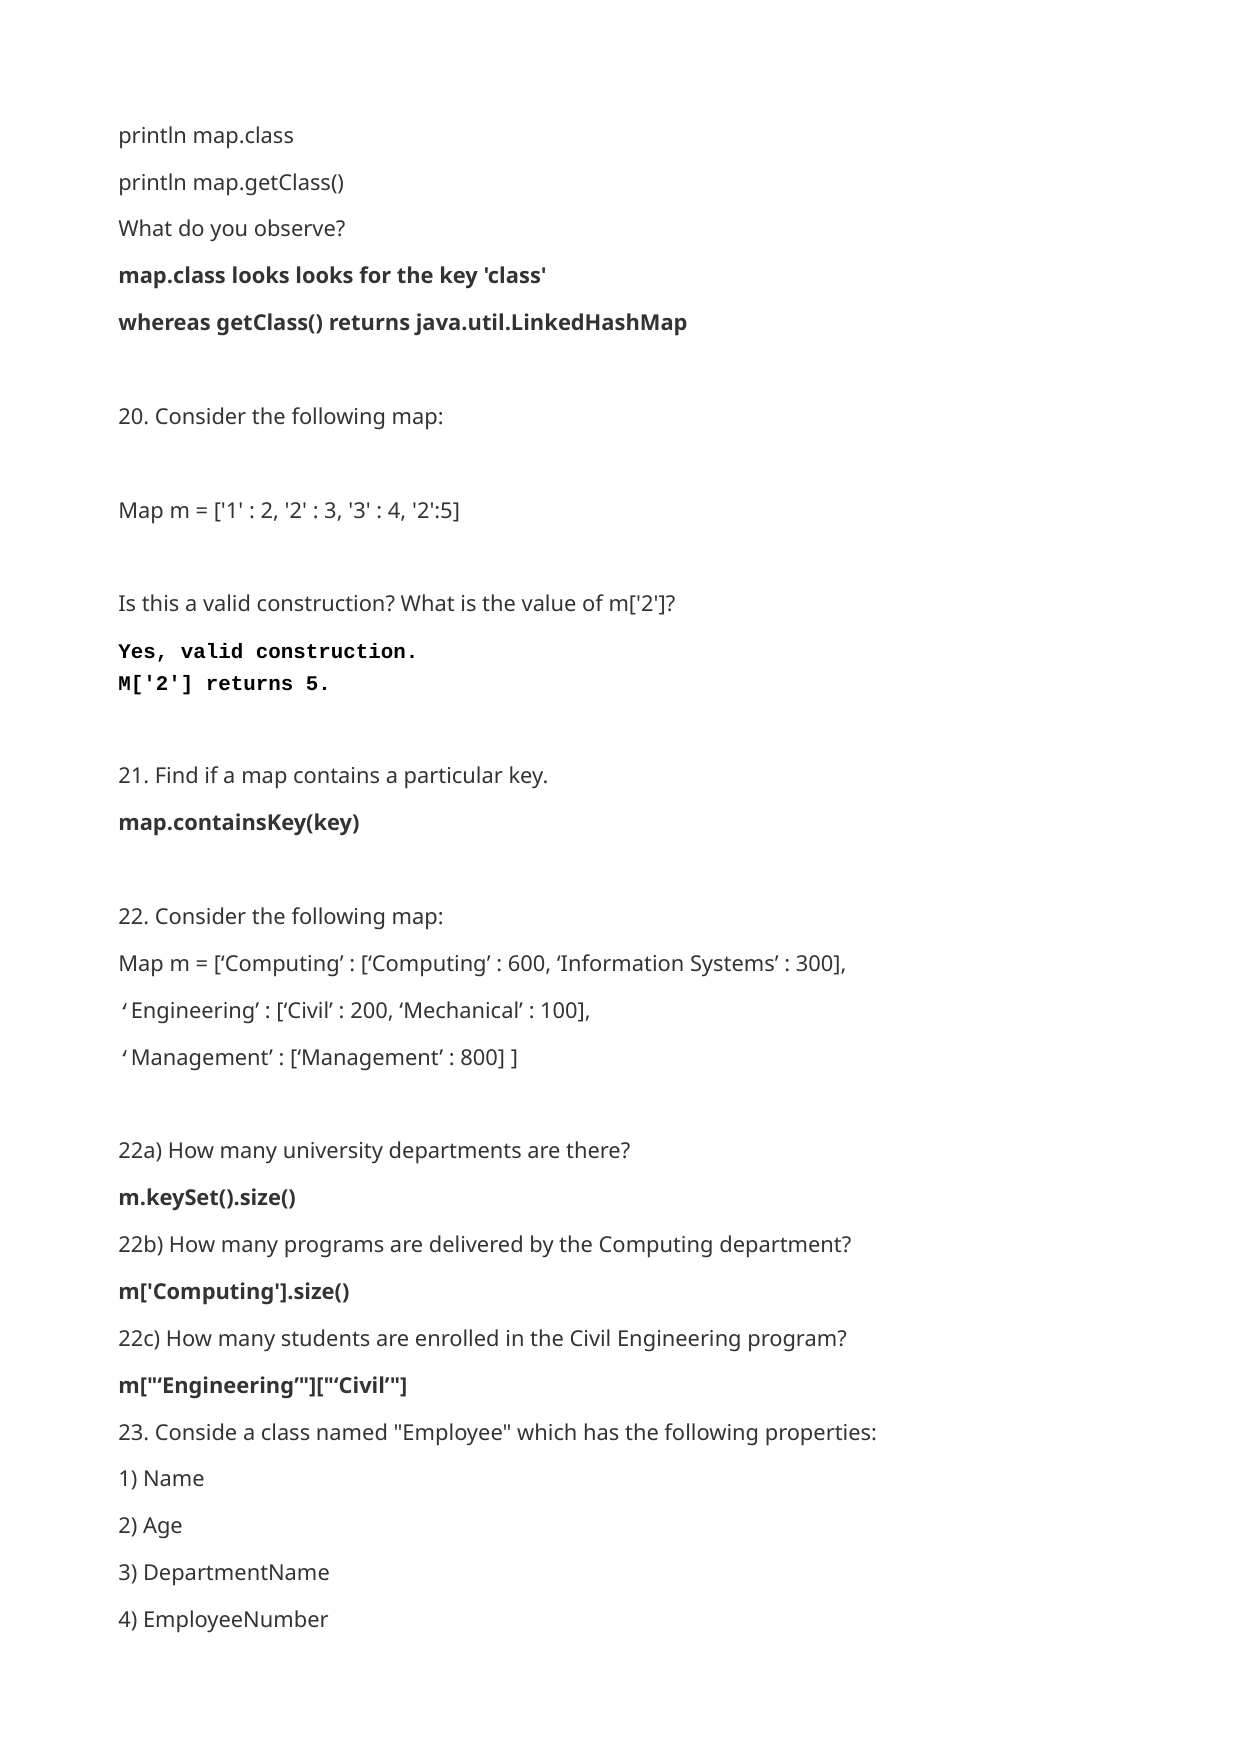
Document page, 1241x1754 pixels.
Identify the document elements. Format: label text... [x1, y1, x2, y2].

text Map m = [‘Computing’ : [‘Computing’ : 600, ‘Information Systems’ : 300], [118, 946, 1122, 977]
text Map m = ['1' : 2, '2' : 3, '3' : 4, '2':5] [118, 493, 1122, 524]
text ‘Management’ : [‘Management’ : 800] ] [118, 1040, 1122, 1071]
text What do you observe? [118, 212, 1122, 243]
text whereas getClass() returns java.util.LinkedHashMap [118, 306, 1122, 337]
text map.class looks looks for the key 'class' [118, 259, 1122, 290]
text 22c) How many students are enrolled in the Civil Engineering program? [118, 1321, 1122, 1352]
text 3) DepartmentName [118, 1556, 1122, 1587]
text 22b) How many programs are delivered by the Computing department? [118, 1227, 1122, 1259]
text 23. Conside a class named "Employee" which has the following properties: [118, 1415, 1122, 1446]
text Is this a valid construction? What is the value of m['2']? [118, 587, 1122, 618]
text map.containsKey(key) [118, 806, 1122, 837]
text 2) Age [118, 1509, 1122, 1540]
text 4) EmployeeNumber [118, 1602, 1122, 1634]
text 20. Consider the following map: [118, 399, 1122, 431]
text println map.class [118, 118, 1122, 149]
text println map.getClass() [118, 165, 1122, 196]
text m["‘Engineering’"]["‘Civil’"] [118, 1368, 1122, 1399]
text m.keySet().size() [118, 1181, 1122, 1212]
text ‘Engineering’ : [‘Civil’ : 200, ‘Mechanical’ : 100], [118, 993, 1122, 1024]
text 22. Consider the following map: [118, 899, 1122, 931]
text m['Computing'].size() [118, 1274, 1122, 1306]
text 22a) How many university departments are there? [118, 1134, 1122, 1165]
text Yes, valid construction. M['2'] returns 5. [118, 634, 1122, 696]
text 1) Name [118, 1462, 1122, 1493]
text 21. Find if a map contains a particular key. [118, 759, 1122, 790]
